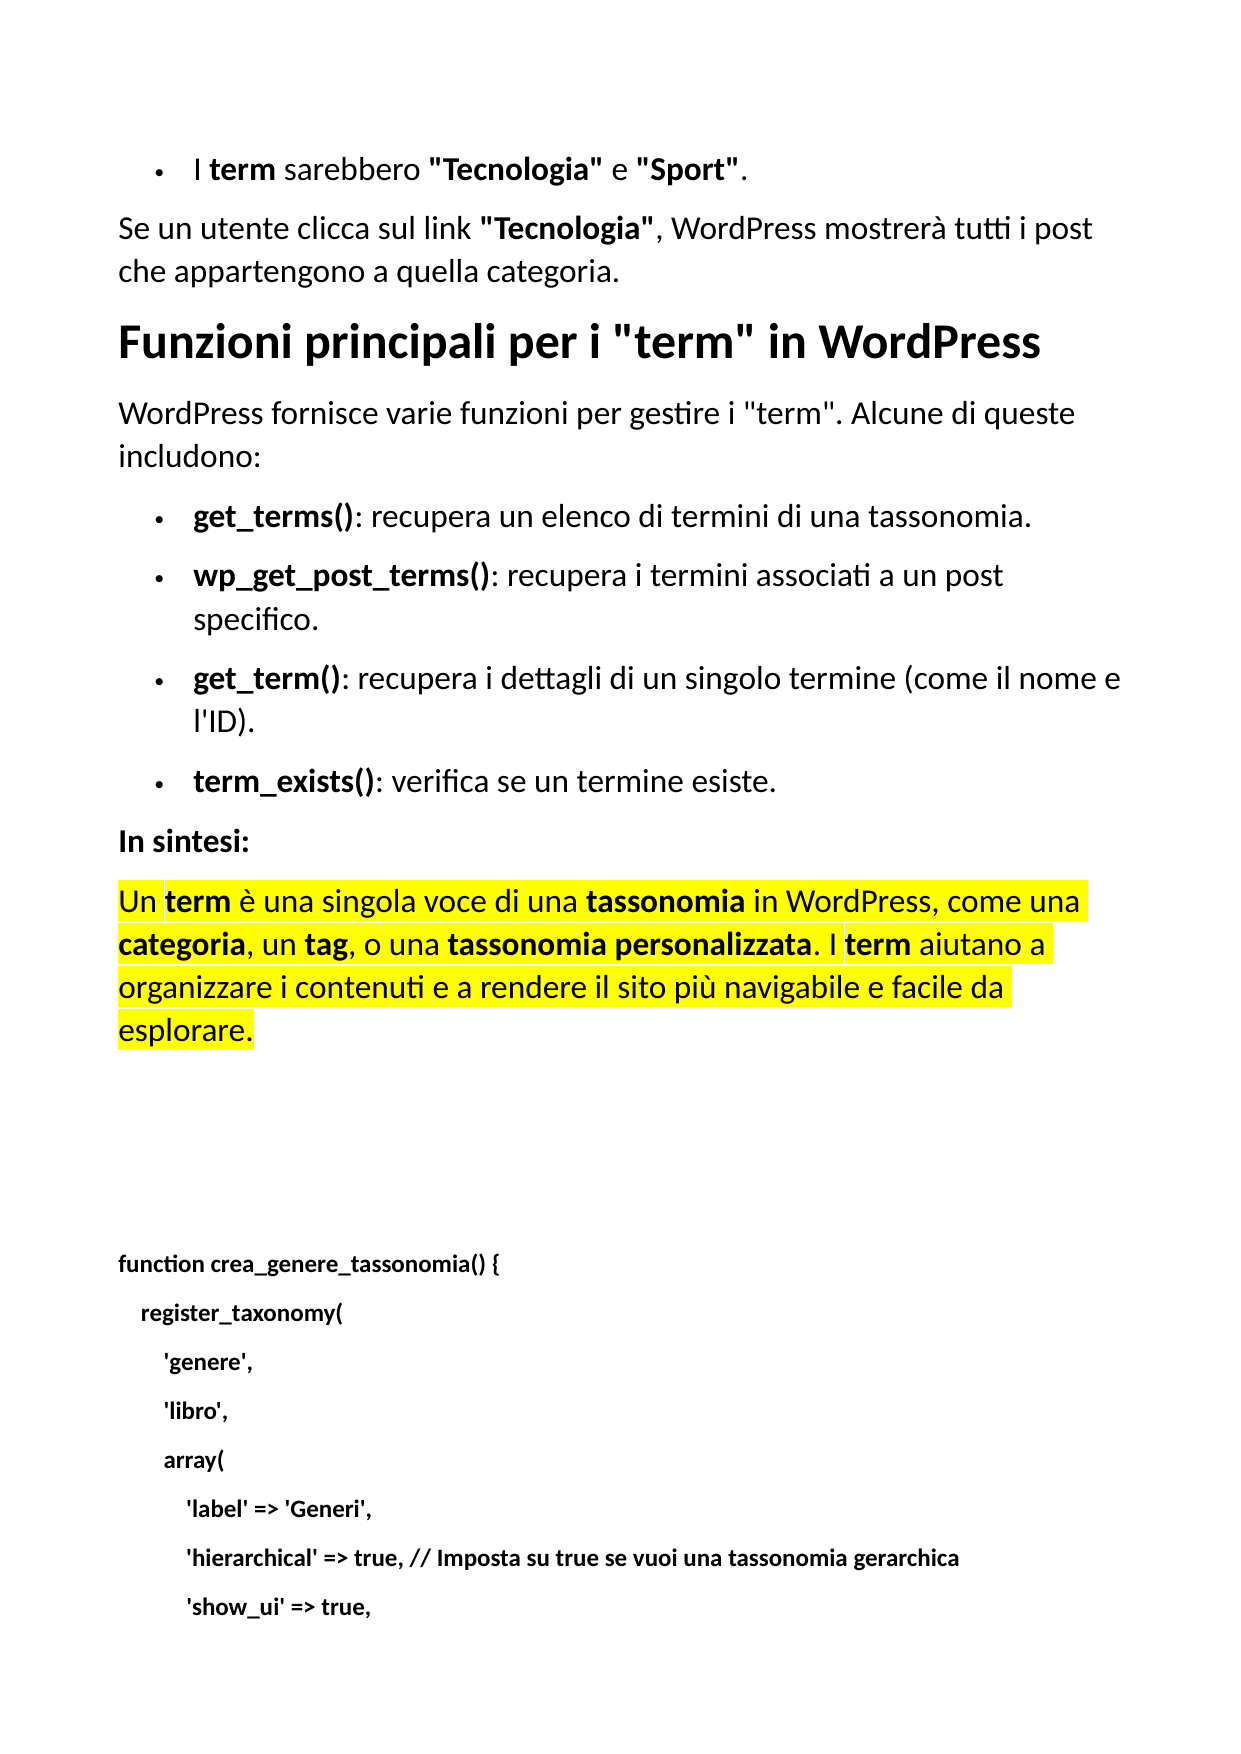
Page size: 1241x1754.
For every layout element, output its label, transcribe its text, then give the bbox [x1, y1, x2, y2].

text 'label' => 'Generi', [118, 1493, 1122, 1524]
list get_terms(): recupera un elenco di termini di una tassonomia. [156, 494, 1122, 535]
list I term sarebbero "Tecnologia" e "Sport". [156, 148, 1122, 188]
list get_term(): recupera i dettagli di un singolo termine (come il nome e l'ID). [156, 657, 1122, 741]
text 'genere', [118, 1346, 1122, 1377]
text 'hierarchical' => true, // Imposta su true se vuoi una tassonomia gerarchica [118, 1542, 1122, 1573]
text WordPress fornisce varie funzioni per gestire i "term". Alcune di queste includono: [118, 392, 1122, 476]
text array( [118, 1444, 1122, 1475]
list term_exists(): verifica se un termine esiste. [156, 760, 1122, 801]
text 'libro', [118, 1395, 1122, 1426]
text In sintesi: [118, 820, 1122, 861]
text Se un utente clicca sul link "Tecnologia", WordPress mostrerà tutti i post che appartengono a quella categoria. [118, 207, 1122, 291]
text Funzioni principali per i "term" in WordPress [118, 310, 1122, 371]
text Un term è una singola voce di una tassonomia in WordPress, come una categoria, un tag, o una tassonomia personalizzata. I term aiutano a organizzare i contenuti e a rendere il sito più navigabile e facile da esplorare. [118, 880, 1122, 1050]
text function crea_genere_tassonomia() { [118, 1248, 1122, 1279]
list wp_get_post_terms(): recupera i termini associati a un post specifico. [156, 554, 1122, 638]
text register_taxonomy( [118, 1297, 1122, 1328]
text 'show_ui' => true, [118, 1591, 1122, 1622]
